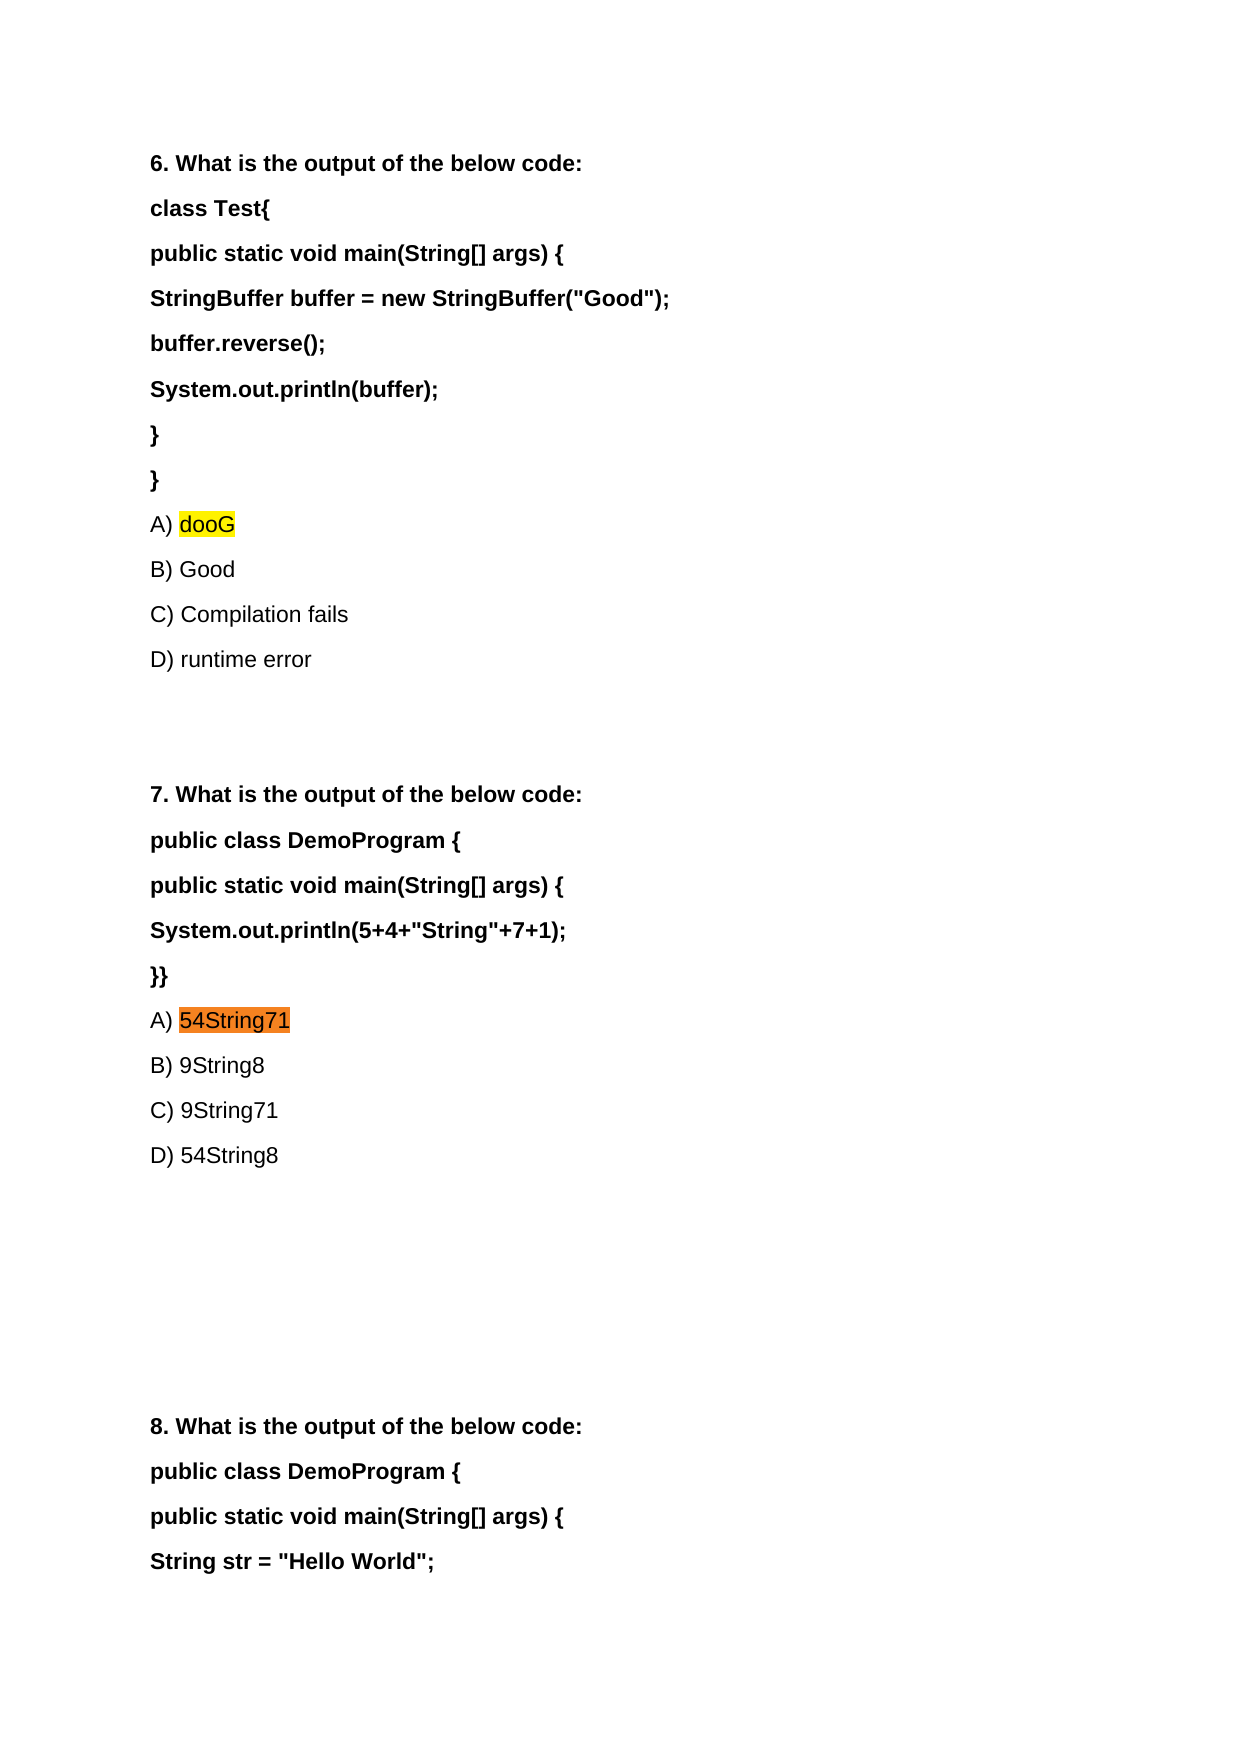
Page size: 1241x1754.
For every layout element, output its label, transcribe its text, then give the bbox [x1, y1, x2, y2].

text buffer.reverse(); [150, 330, 1090, 357]
text System.out.println(buffer); [150, 376, 1090, 402]
text public static void main(String[] args) { [150, 872, 1090, 898]
text String str = "Hello World"; [150, 1548, 1090, 1574]
text class Test{ [150, 195, 1090, 221]
text public class DemoProgram { [150, 1458, 1090, 1484]
text }} [150, 962, 1090, 988]
text C) 9String71 [150, 1097, 1090, 1123]
text 7. What is the output of the below code: [150, 781, 1090, 808]
text D) runtime error [150, 646, 1090, 672]
text D) 54String8 [150, 1142, 1090, 1169]
text B) Good [150, 556, 1090, 582]
text public static void main(String[] args) { [150, 240, 1090, 267]
text B) 9String8 [150, 1052, 1090, 1078]
text System.out.println(5+4+"String"+7+1); [150, 917, 1090, 943]
text C) Compilation fails [150, 601, 1090, 627]
text } [150, 421, 1090, 447]
text } [150, 466, 1090, 492]
text 6. What is the output of the below code: [150, 150, 1090, 176]
text 8. What is the output of the below code: [150, 1413, 1090, 1439]
text public class DemoProgram { [150, 827, 1090, 853]
text public static void main(String[] args) { [150, 1503, 1090, 1529]
text A) 54String71 [150, 1007, 1090, 1033]
text A) dooG [150, 511, 1090, 537]
text StringBuffer buffer = new StringBuffer("Good"); [150, 285, 1090, 312]
